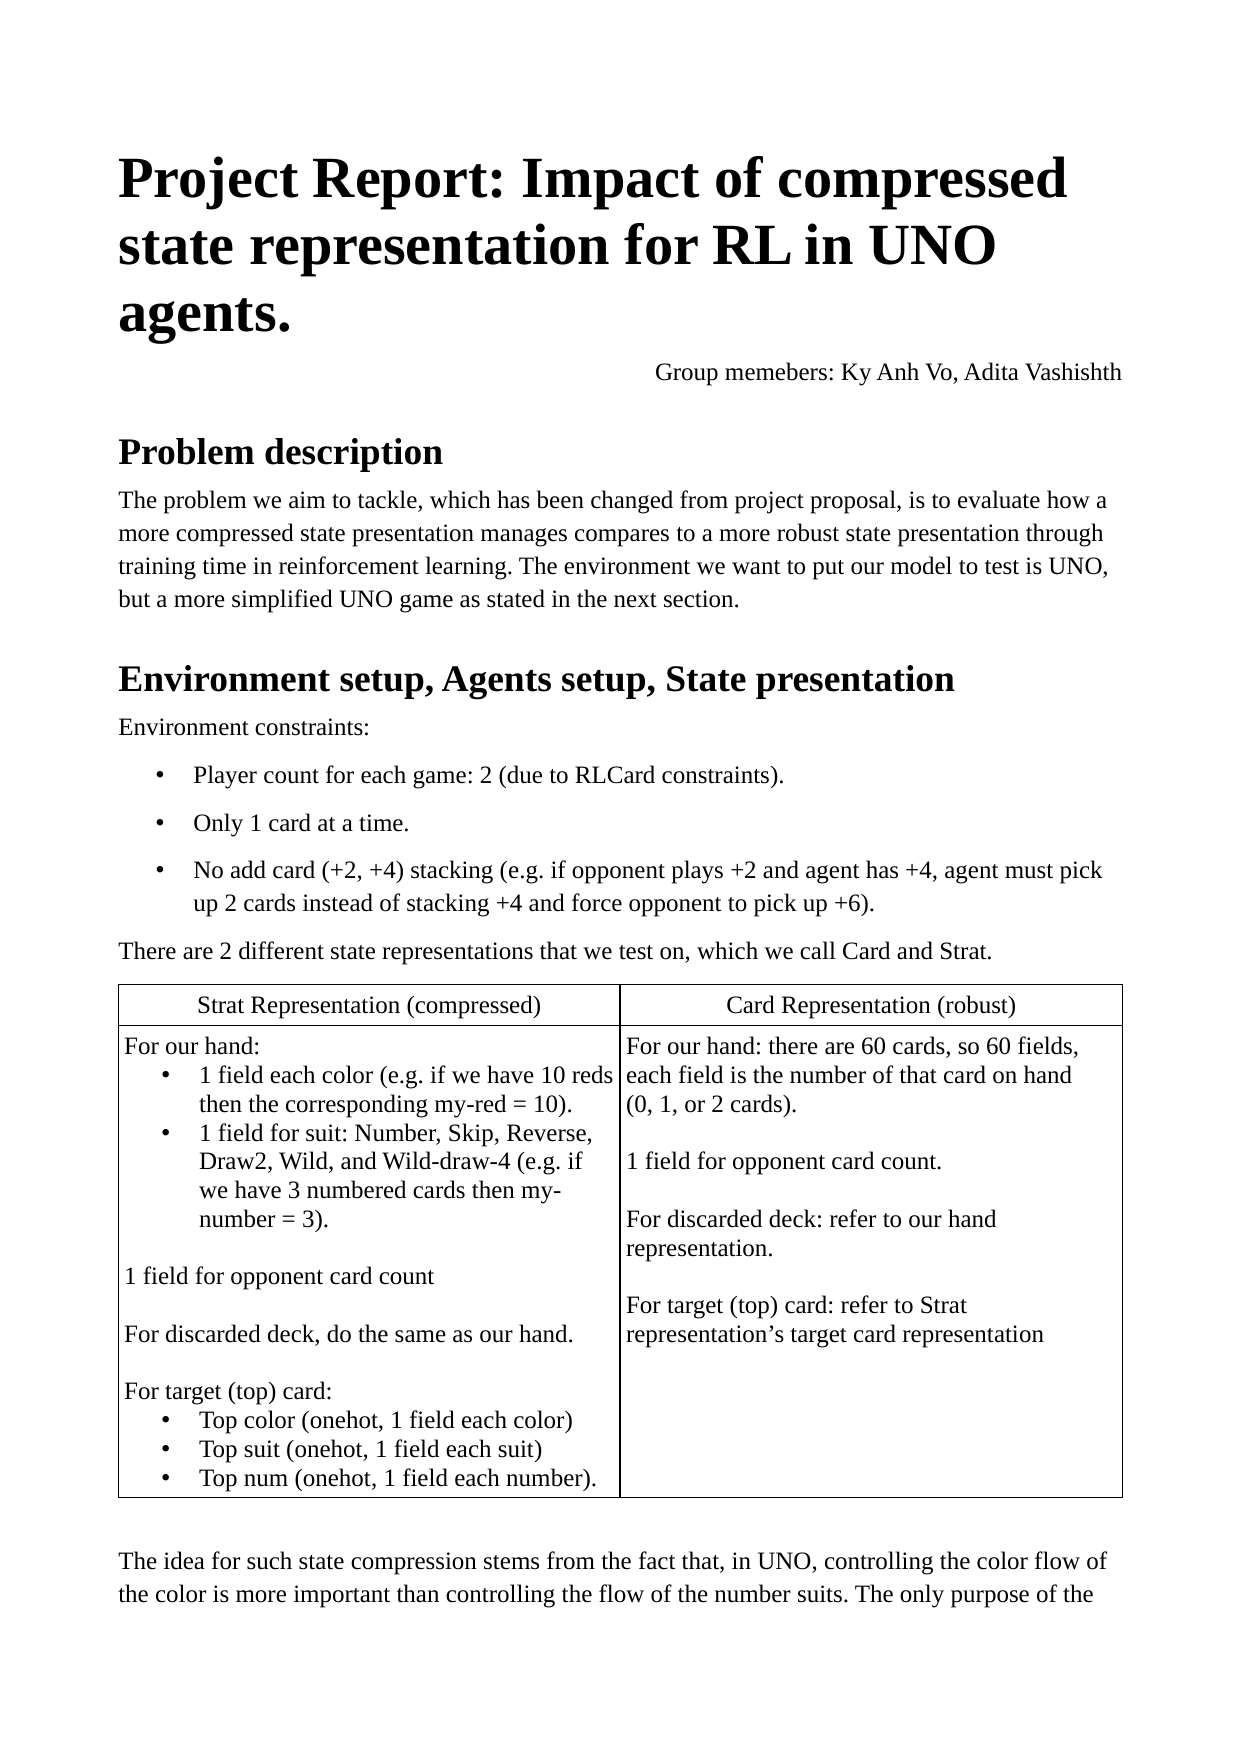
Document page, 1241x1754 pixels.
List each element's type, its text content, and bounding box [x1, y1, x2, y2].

subtitle Problem description [118, 429, 1122, 473]
table_header Card Representation (robust) [621, 985, 1122, 1025]
title Project Report: Impact of compressed state representation for RL in UNO agents. [118, 143, 1122, 344]
table_cell For our hand: 1 field each color (e.g. if we have 10 reds then the corresponding my-red = 10). 1 field for suit: Number, Skip, Reverse, Draw2, Wild, and Wild-draw-4 (e.g. if we have 3 numbered cards then my-number = 3). 1 field for opponent card count For discarded deck, do the same as our hand. For target (top) card: Top color (onehot, 1 field each color) Top suit (onehot, 1 field each suit) Top num (onehot, 1 field each number). [119, 1026, 619, 1497]
text The problem we aim to tackle, which has been changed from project proposal, is to evaluate how a more compressed state presentation manages compares to a more robust state presentation through training time in reinforcement learning. The environment we want to put our model to test is UNO, but a more simplified UNO game as stated in the next section. [118, 485, 1122, 613]
text The idea for such state compression stems from the fact that, in UNO, controlling the color flow of the color is more important than controlling the flow of the number suits. The only purpose of the [118, 1546, 1122, 1608]
list Player count for each game: 2 (due to RLCard constraints). [156, 760, 1122, 789]
table_cell For our hand: there are 60 cards, so 60 fields, each field is the number of that card on hand (0, 1, or 2 cards). 1 field for opponent card count. For discarded deck: refer to our hand representation. For target (top) card: refer to Strat representation’s target card representation [621, 1026, 1122, 1497]
table_header Strat Representation (compressed) [119, 985, 619, 1025]
subtitle Environment setup, Agents setup, State presentation [118, 657, 1122, 700]
text Environment constraints: [118, 712, 1122, 741]
list Only 1 card at a time. [156, 808, 1122, 836]
list No add card (+2, +4) stacking (e.g. if opponent plays +2 and agent has +4, agent must pick up 2 cards instead of stacking +4 and force opponent to pick up +6). [156, 855, 1122, 917]
text Group memebers: Ky Anh Vo, Adita Vashishth [118, 357, 1122, 386]
text There are 2 different state representations that we test on, which we call Card and Strat. [118, 936, 1122, 964]
